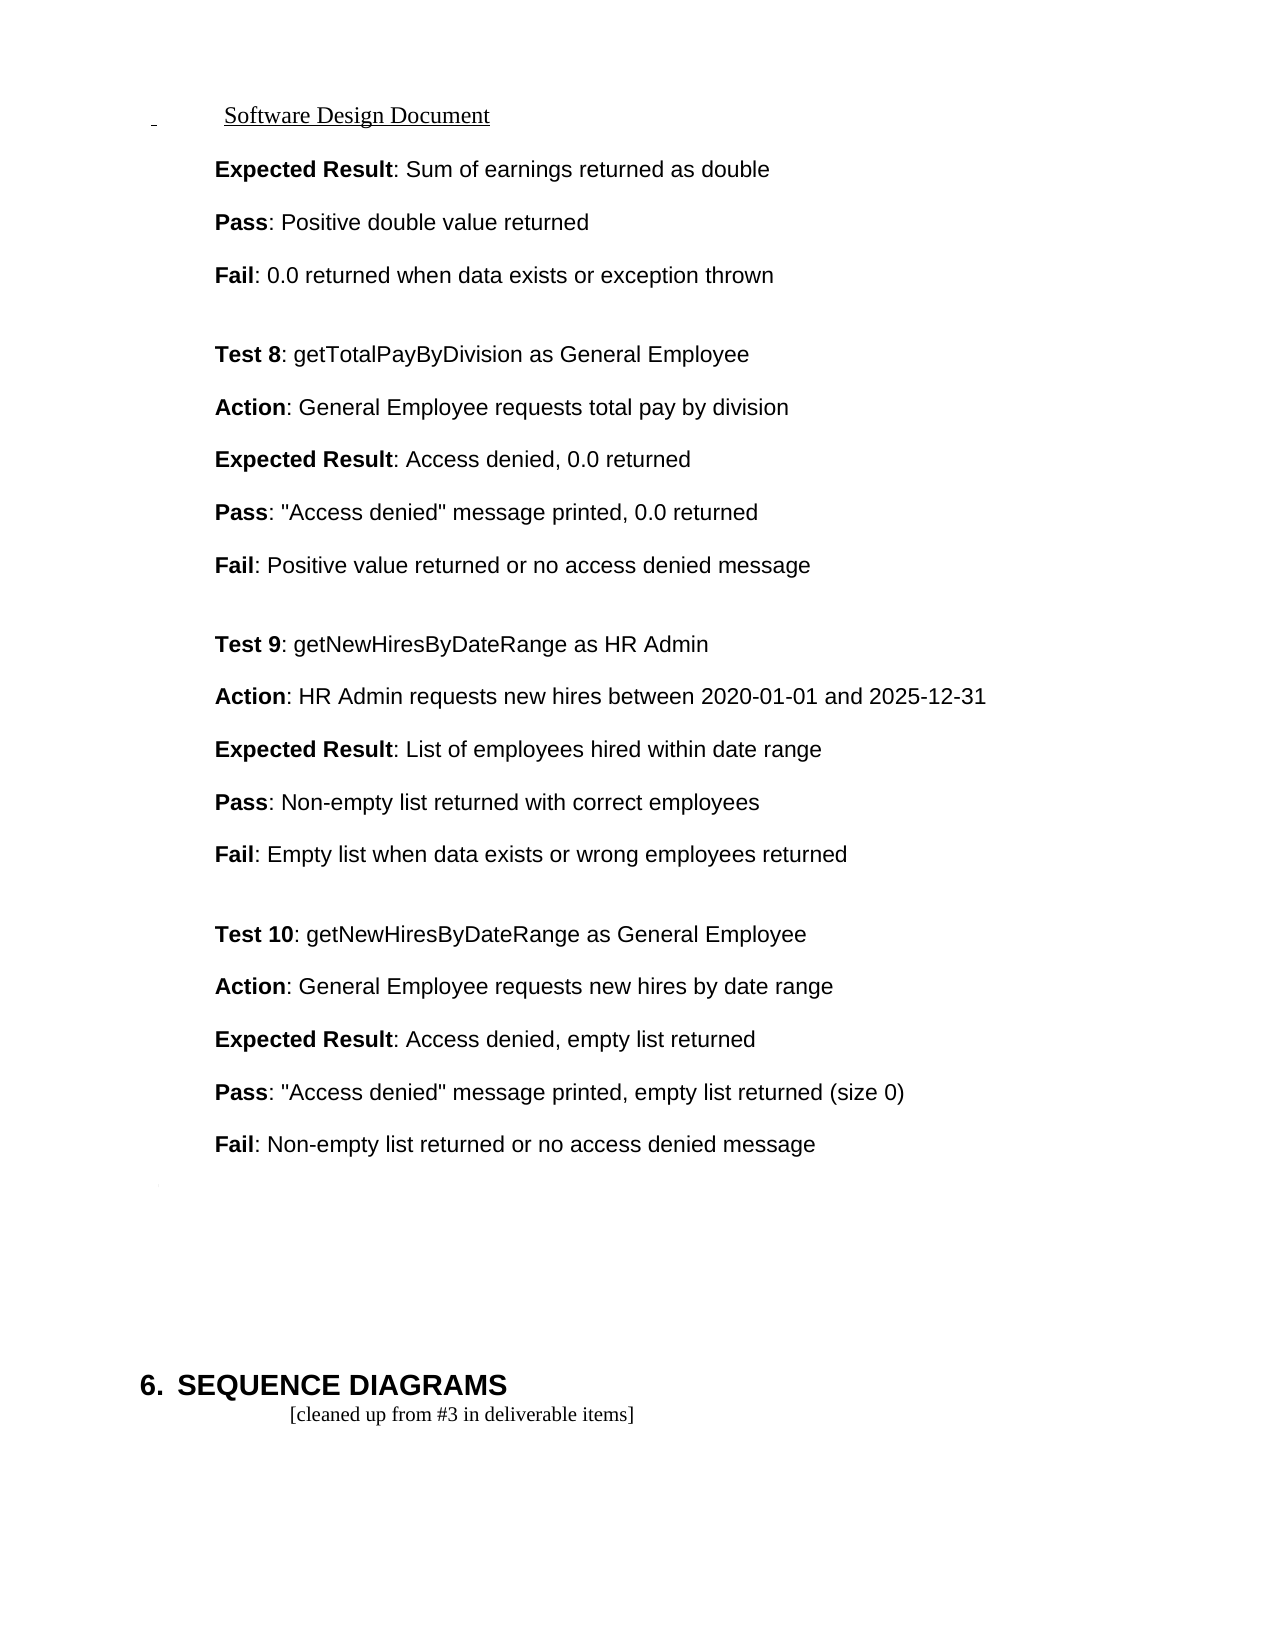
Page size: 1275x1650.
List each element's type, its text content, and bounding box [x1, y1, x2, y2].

text Test 9: getNewHiresByDateRange as HR Admin [214, 631, 1137, 657]
text Expected Result: Access denied, 0.0 returned [214, 446, 1137, 472]
text [cleaned up from #3 in deliverable items] [289, 1402, 1137, 1426]
text Fail: 0.0 returned when data exists or exception thrown [214, 262, 1137, 288]
text Test 8: getTotalPayByDivision as General Employee [214, 341, 1137, 367]
text Pass: Non-empty list returned with correct employees [214, 789, 1137, 815]
text Test 10: getNewHiresByDateRange as General Employee [214, 921, 1137, 947]
text Pass: "Access denied" message printed, 0.0 returned [214, 499, 1137, 525]
text Pass: "Access denied" message printed, empty list returned (size 0) [214, 1079, 1137, 1105]
text Fail: Positive value returned or no access denied message [214, 552, 1137, 578]
text Action: General Employee requests new hires by date range [214, 973, 1137, 999]
text Expected Result: Sum of earnings returned as double [214, 156, 1137, 183]
text Action: General Employee requests total pay by division [214, 393, 1137, 420]
subtitle SEQUENCE DIAGRAMS [139, 1368, 1137, 1402]
text Expected Result: List of employees hired within date range [214, 736, 1137, 762]
text Pass: Positive double value returned [214, 209, 1137, 235]
text Expected Result: Access denied, empty list returned [214, 1026, 1137, 1052]
text Fail: Non-empty list returned or no access denied message [214, 1131, 1137, 1158]
text Fail: Empty list when data exists or wrong employees returned [214, 841, 1137, 868]
text Action: HR Admin requests new hires between 2020-01-01 and 2025-12-31 [214, 683, 1137, 710]
